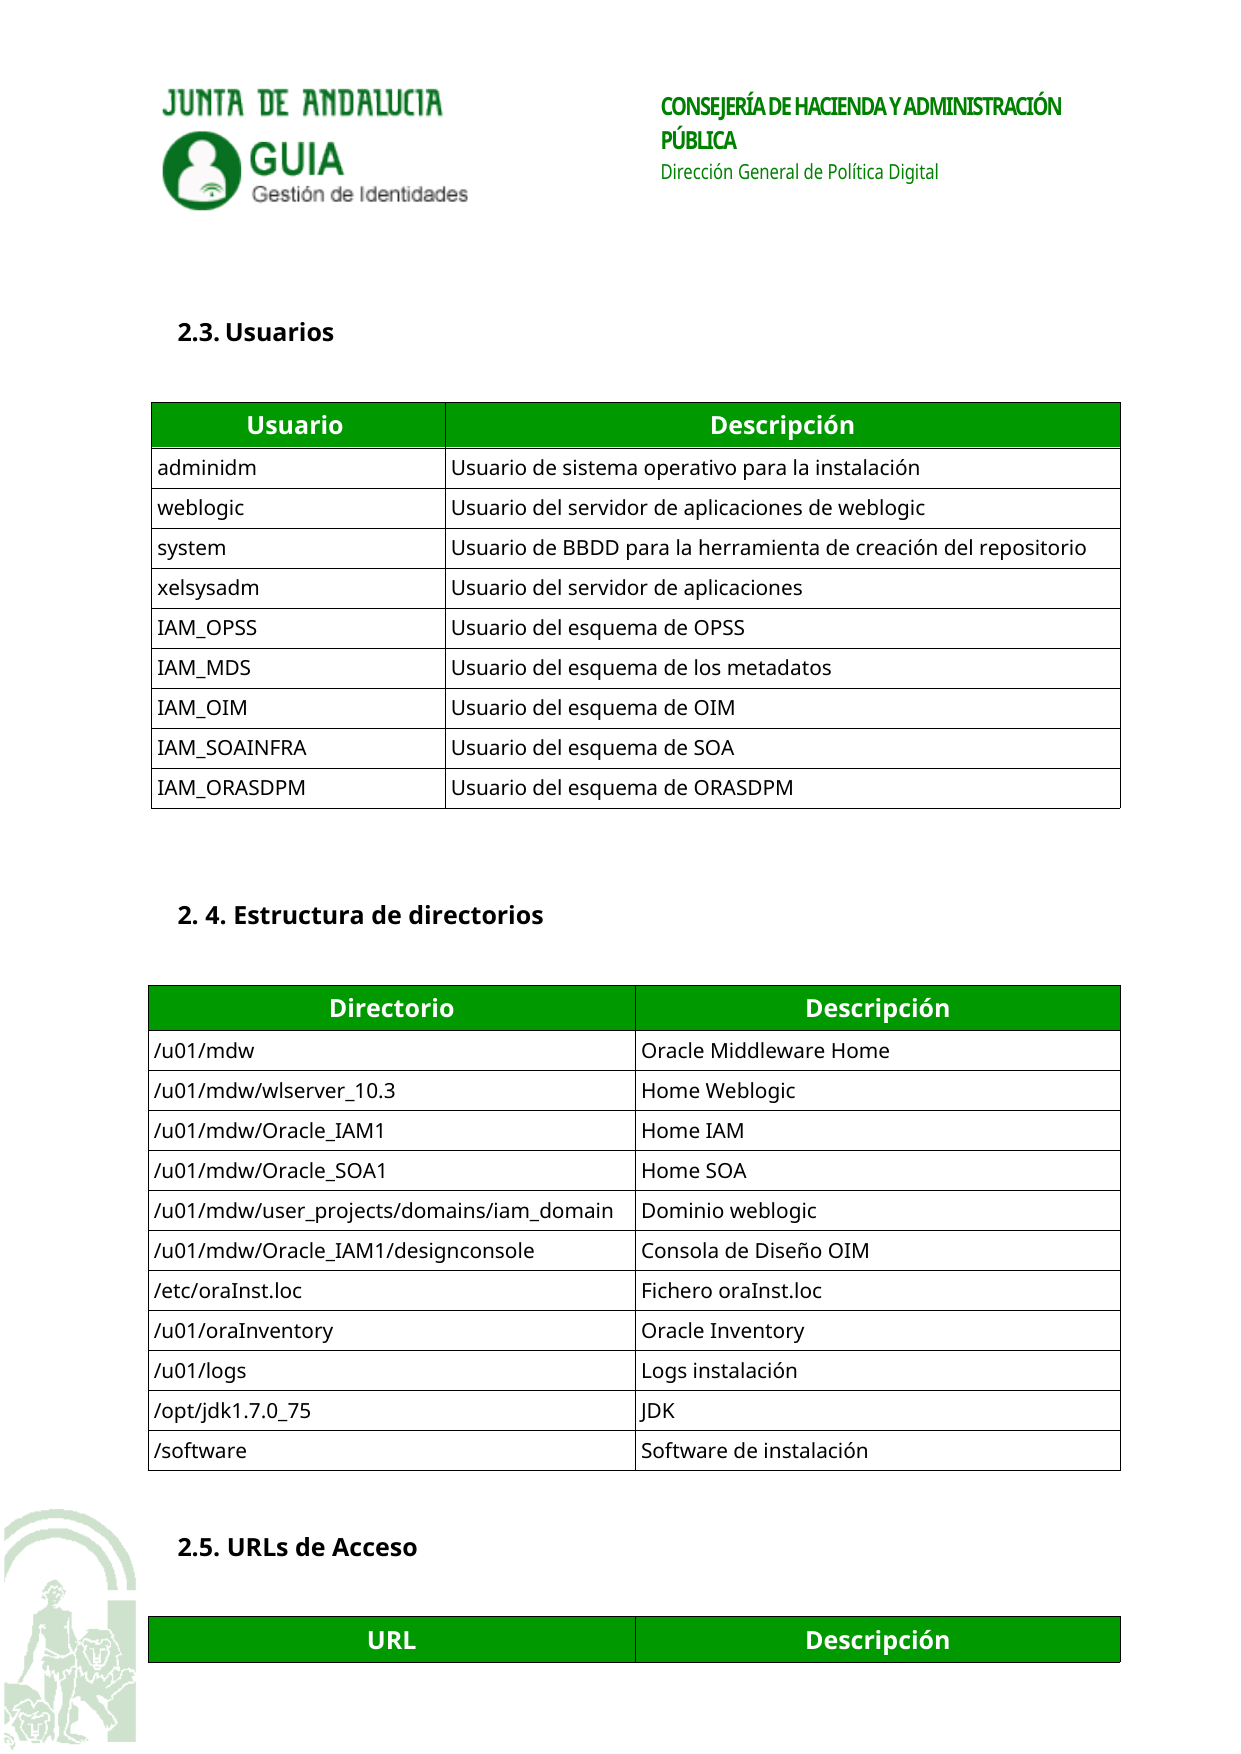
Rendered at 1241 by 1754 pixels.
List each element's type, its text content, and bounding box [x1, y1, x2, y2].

subtitle 2.5. URLs de Acceso [177, 1529, 1122, 1564]
table_cell /u01/mdw/Oracle_IAM1 [149, 1111, 635, 1150]
table_cell /opt/jdk1.7.0_75 [149, 1391, 635, 1430]
table_cell Usuario del esquema de OIM [446, 689, 1120, 727]
table_cell Fichero oraInst.loc [636, 1271, 1120, 1310]
table_cell IAM_SOAINFRA [152, 729, 445, 767]
table_cell IAM_OIM [152, 689, 445, 727]
table_cell Usuario del esquema de ORASDPM [446, 769, 1120, 807]
table_cell /u01/oraInventory [149, 1311, 635, 1350]
table_cell system [152, 529, 445, 567]
table_cell /u01/mdw/Oracle_SOA1 [149, 1151, 635, 1190]
table_cell IAM_ORASDPM [152, 769, 445, 807]
subtitle 2. 4. Estructura de directorios [177, 898, 1122, 932]
table_cell weblogic [152, 489, 445, 527]
table_cell IAM_MDS [152, 649, 445, 687]
table_cell IAM_OPSS [152, 609, 445, 647]
table_header Descripción [636, 1617, 1120, 1662]
table_header Descripción [636, 986, 1120, 1030]
table_cell Home IAM [636, 1111, 1120, 1150]
table_cell Usuario del servidor de aplicaciones [446, 569, 1120, 607]
table_cell Logs instalación [636, 1351, 1120, 1390]
table_cell JDK [636, 1391, 1120, 1430]
subtitle Usuarios [177, 315, 1122, 349]
table_cell adminidm [152, 449, 445, 487]
table_cell /u01/mdw/Oracle_IAM1/designconsole [149, 1231, 635, 1270]
table_cell /u01/mdw/user_projects/domains/iam_domain [149, 1191, 635, 1230]
table_cell /etc/oraInst.loc [149, 1271, 635, 1310]
table_cell /software [149, 1431, 635, 1470]
table_cell /u01/mdw/wlserver_10.3 [149, 1071, 635, 1110]
table_cell /u01/logs [149, 1351, 635, 1390]
table_cell /u01/mdw [149, 1031, 635, 1070]
table_cell Software de instalación [636, 1431, 1120, 1470]
table_cell Usuario del esquema de OPSS [446, 609, 1120, 647]
table_cell Home SOA [636, 1151, 1120, 1190]
picture [147, 82, 498, 225]
table_cell Usuario del servidor de aplicaciones de weblogic [446, 489, 1120, 527]
table_cell Home Weblogic [636, 1071, 1120, 1110]
table_header Directorio [149, 986, 635, 1030]
table_cell Oracle Inventory [636, 1311, 1120, 1350]
table_header Descripción [446, 403, 1120, 447]
picture [4, 1508, 137, 1750]
table_cell Usuario del esquema de los metadatos [446, 649, 1120, 687]
table_header Usuario [152, 403, 445, 447]
table_cell Consola de Diseño OIM [636, 1231, 1120, 1270]
table_cell Usuario de BBDD para la herramienta de creación del repositorio [446, 529, 1120, 567]
table_cell Dominio weblogic [636, 1191, 1120, 1230]
table_cell Oracle Middleware Home [636, 1031, 1120, 1070]
table_cell Usuario de sistema operativo para la instalación [446, 449, 1120, 487]
table_cell xelsysadm [152, 569, 445, 607]
table_cell Usuario del esquema de SOA [446, 729, 1120, 767]
table_header URL [149, 1617, 635, 1662]
